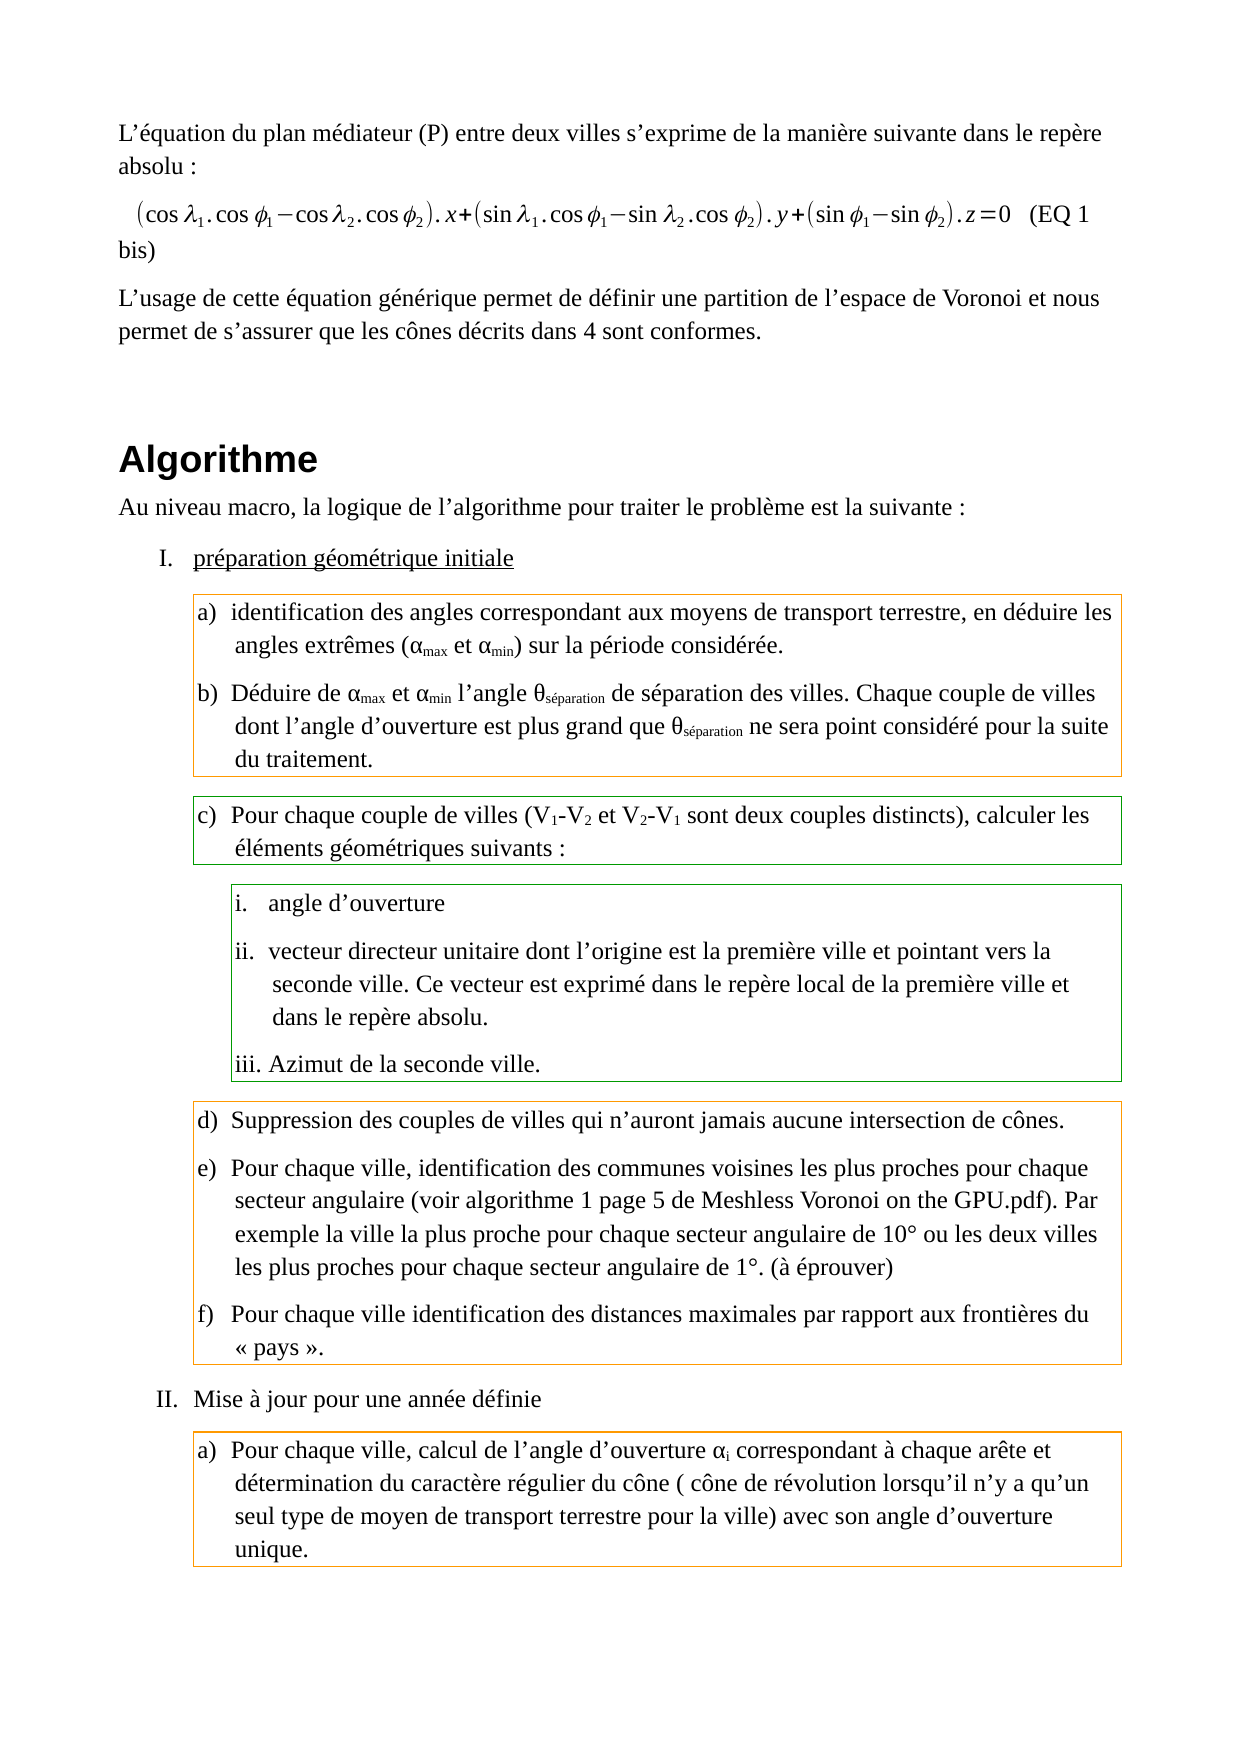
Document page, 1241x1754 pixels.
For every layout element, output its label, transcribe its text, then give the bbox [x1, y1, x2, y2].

text Au niveau macro, la logique de l’algorithme pour traiter le problème est la suivante : [118, 492, 1122, 521]
text L’usage de cette équation générique permet de définir une partition de l’espace de Voronoi et nous permet de s’assurer que les cônes décrits dans 4 sont conformes. [118, 283, 1122, 345]
list angle d’ouverture [232, 885, 1121, 917]
subtitle Algorithme [118, 436, 1122, 480]
list Mise à jour pour une année définie [156, 1384, 1122, 1413]
list Pour chaque ville, identification des communes voisines les plus proches pour chaque secteur angulaire (voir algorithme 1 page 5 de Meshless Voronoi on the GPU.pdf). Par exemple la ville la plus proche pour chaque secteur angulaire de 10° ou les deux villes les plus proches pour chaque secteur angulaire de 1°. (à éprouver) [194, 1149, 1121, 1280]
list préparation géométrique initiale [156, 540, 1122, 575]
list Pour chaque couple de villes (V1-V2 et V2-V1 sont deux couples distincts), calculer les éléments géométriques suivants : [194, 797, 1121, 864]
list Suppression des couples de villes qui n’auront jamais aucune intersection de cônes. [194, 1102, 1121, 1134]
text L’équation du plan médiateur (P) entre deux villes s’exprime de la manière suivante dans le repère absolu : [118, 118, 1122, 180]
list Azimut de la seconde ville. [232, 1046, 1121, 1081]
list vecteur directeur unitaire dont l’origine est la première ville et pointant vers la seconde ville. Ce vecteur est exprimé dans le repère local de la première ville et dans le repère absolu. [232, 932, 1121, 1031]
list Déduire de αmax et αmin l’angle θséparation de séparation des villes. Chaque couple de villes dont l’angle d’ouverture est plus grand que θséparation ne sera point considéré pour la suite du traitement. [194, 674, 1121, 776]
list identification des angles correspondant aux moyens de transport terrestre, en déduire les angles extrêmes (αmax et αmin) sur la période considérée. [194, 595, 1121, 659]
text (EQ 1 bis) [118, 199, 1122, 264]
list Pour chaque ville identification des distances maximales par rapport aux frontières du « pays ». [194, 1295, 1121, 1364]
list Pour chaque ville, calcul de l’angle d’ouverture αi correspondant à chaque arête et détermination du caractère régulier du cône ( cône de révolution lorsqu’il n’y a qu’un seul type de moyen de transport terrestre pour la ville) avec son angle d’ouverture unique. [194, 1433, 1121, 1566]
